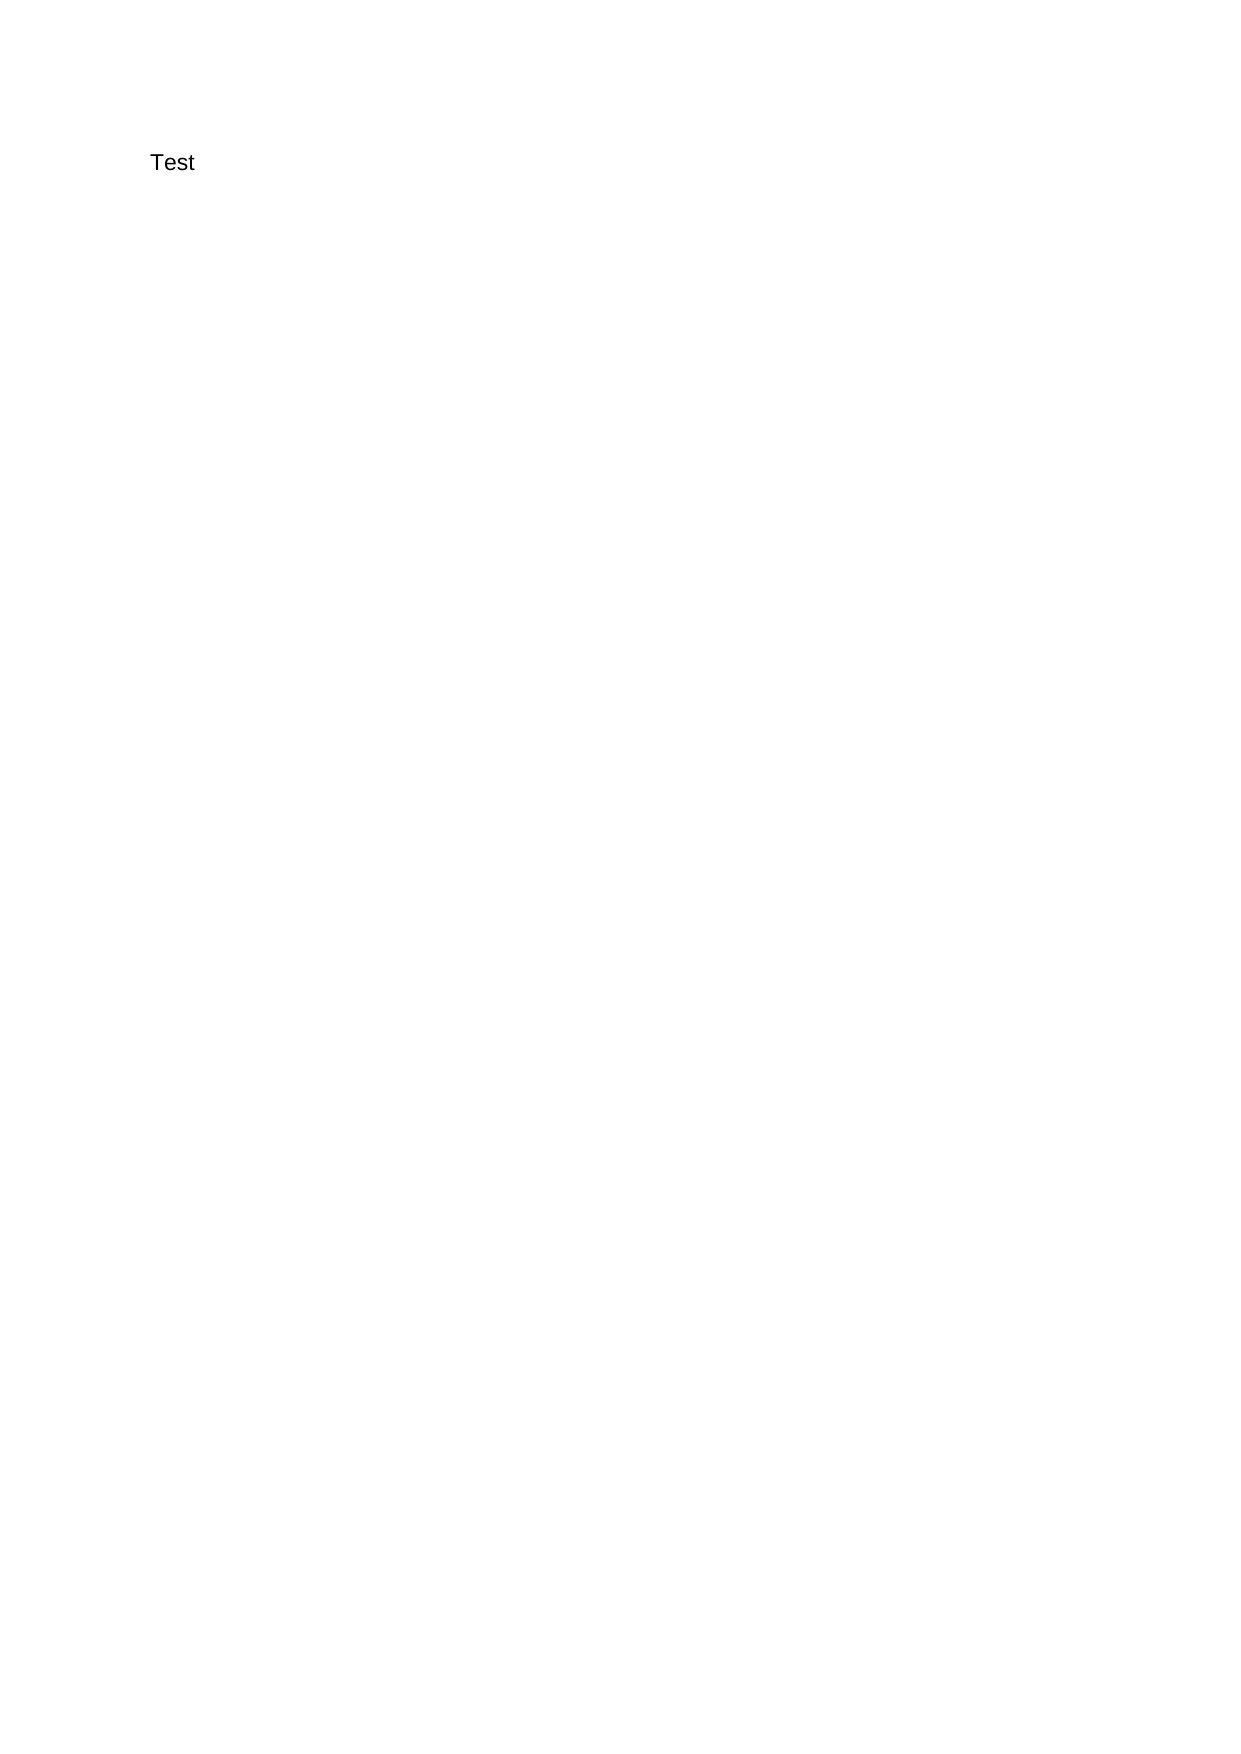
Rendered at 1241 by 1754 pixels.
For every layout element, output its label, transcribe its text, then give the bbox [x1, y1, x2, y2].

text Test [150, 150, 1091, 176]
